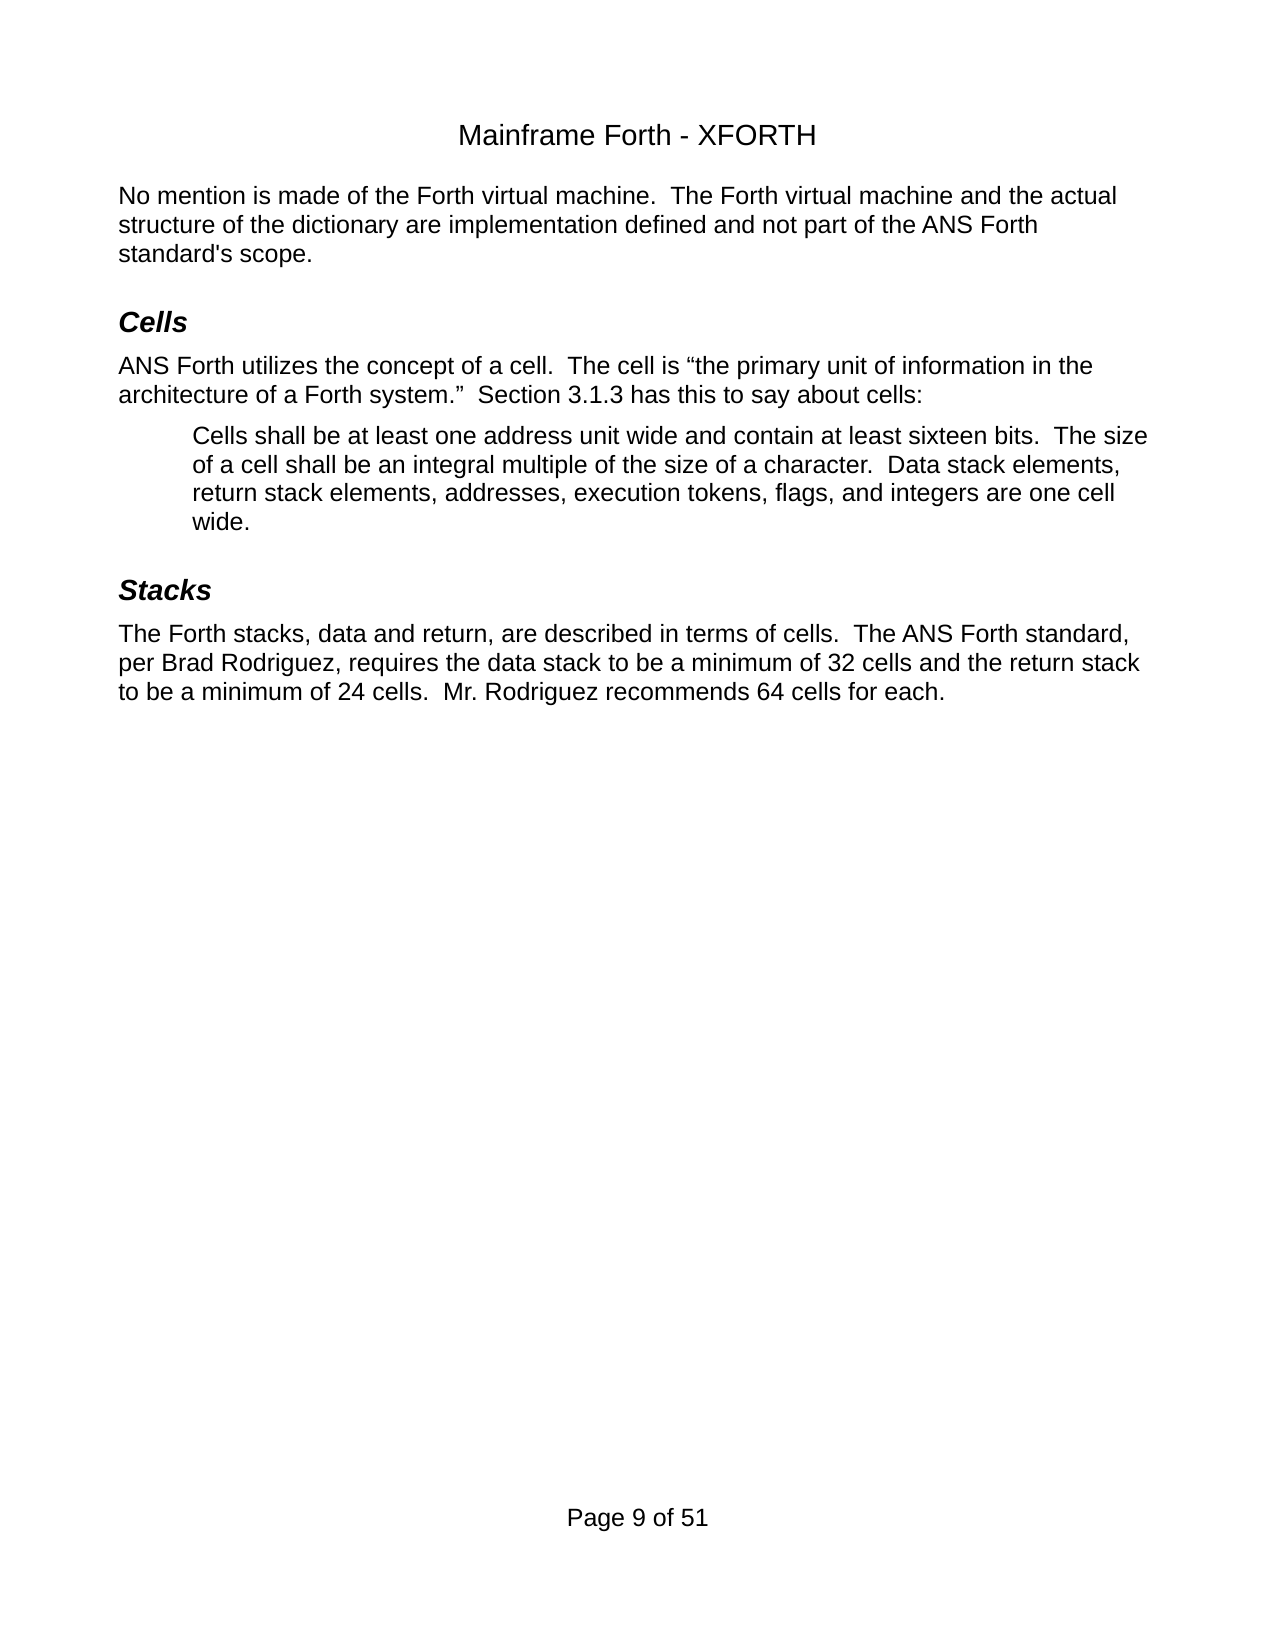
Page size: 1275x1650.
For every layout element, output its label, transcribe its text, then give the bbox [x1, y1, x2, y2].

subtitle Stacks [118, 573, 1157, 607]
text Cells shall be at least one address unit wide and contain at least sixteen bits. The size of a cell shall be an integral multiple of the size of a character. Data stack elements, return stack elements, addresses, execution tokens, flags, and integers are one cell wide. [192, 421, 1157, 536]
text No mention is made of the Forth virtual machine. The Forth virtual machine and the actual structure of the dictionary are implementation defined and not part of the ANS Forth standard's scope. [118, 181, 1157, 267]
subtitle Cells [118, 305, 1157, 338]
text The Forth stacks, data and return, are described in terms of cells. The ANS Forth standard, per Brad Rodriguez, requires the data stack to be a minimum of 32 cells and the return stack to be a minimum of 24 cells. Mr. Rodriguez recommends 64 cells for each. [118, 619, 1157, 706]
text ANS Forth utilizes the concept of a cell. The cell is “the primary unit of information in the architecture of a Forth system.” Section 3.1.3 has this to say about cells: [118, 351, 1157, 408]
